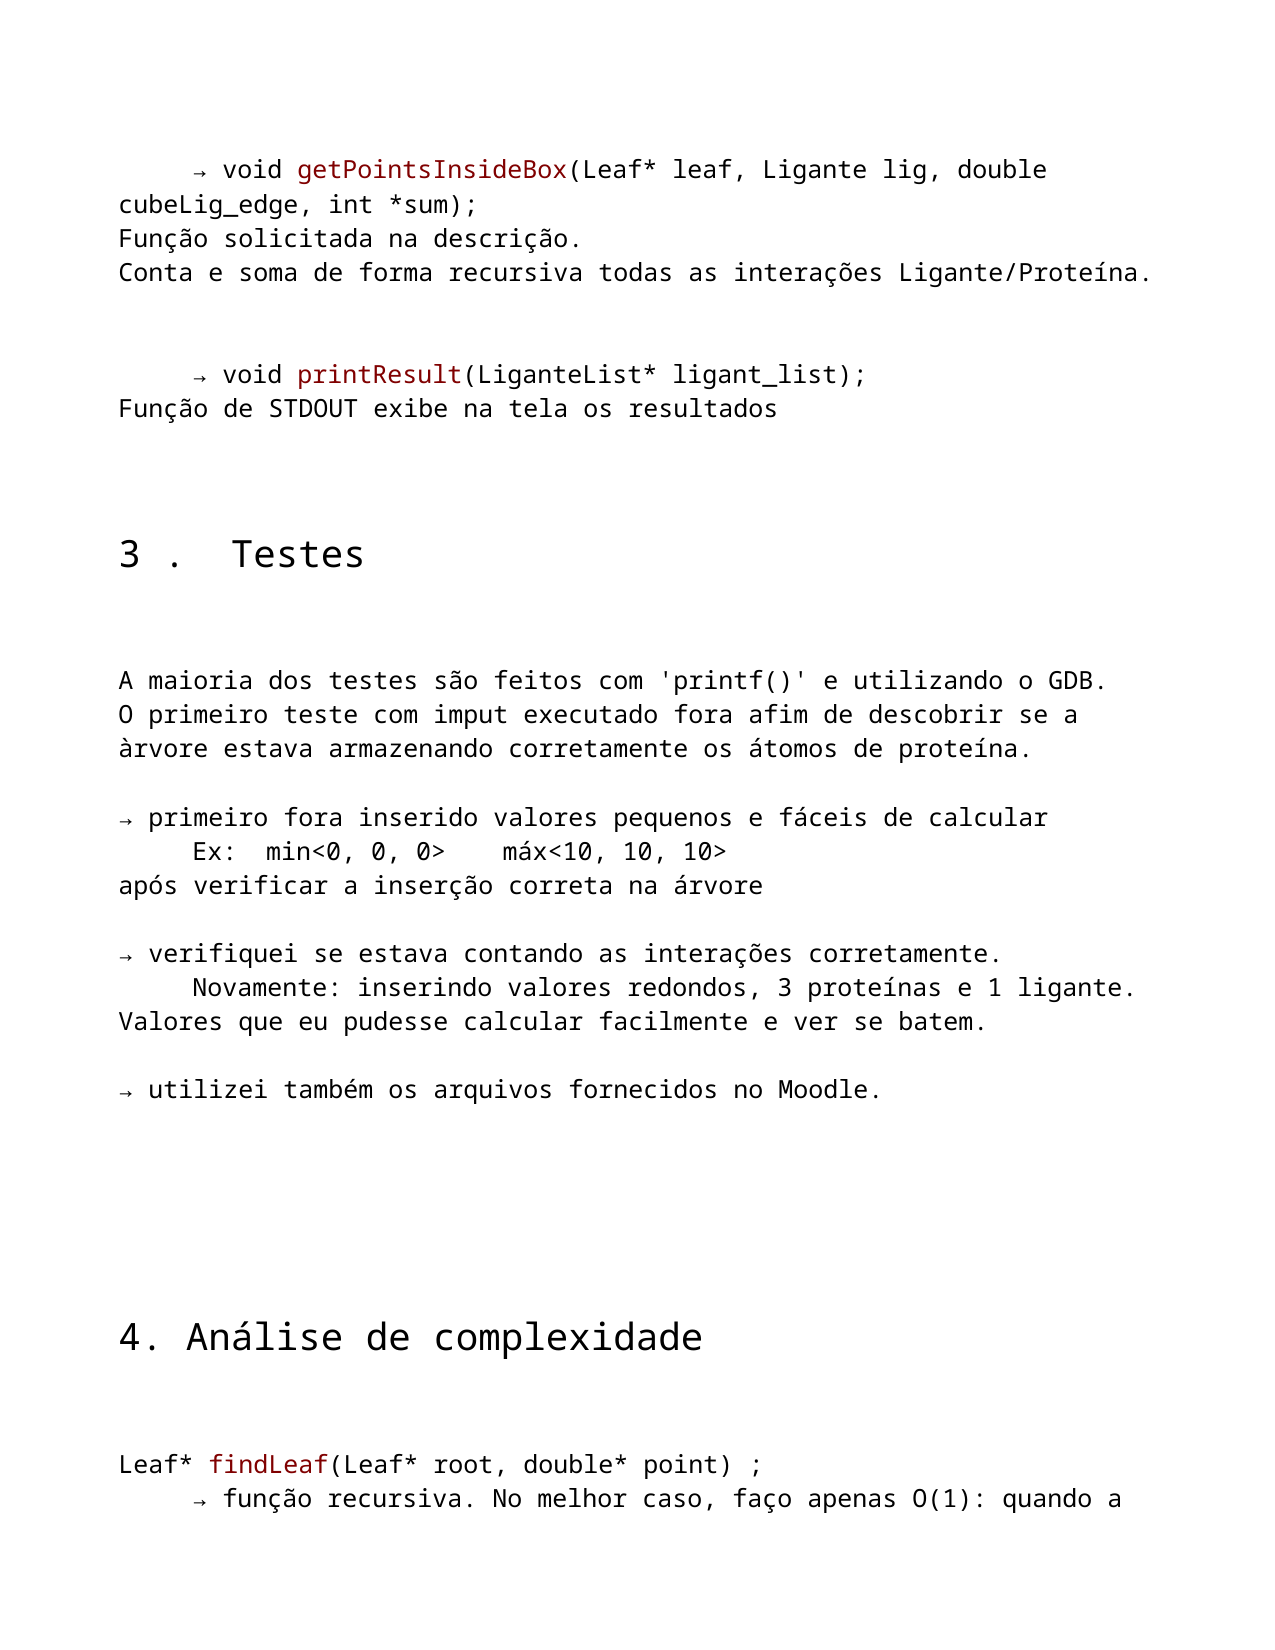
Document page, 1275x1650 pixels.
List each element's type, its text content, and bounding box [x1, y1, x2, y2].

text → utilizei também os arquivos fornecidos no Moodle. [118, 1072, 1157, 1106]
text A maioria dos testes são feitos com 'printf()' e utilizando o GDB. [118, 663, 1157, 697]
text Função solicitada na descrição. [118, 220, 1157, 254]
text O primeiro teste com imput executado fora afim de descobrir se a àrvore estava armazenando corretamente os átomos de proteína. [118, 697, 1157, 765]
text Conta e soma de forma recursiva todas as interações Ligante/Proteína. [118, 254, 1157, 288]
text → função recursiva. No melhor caso, faço apenas O(1): quando a [118, 1480, 1157, 1514]
text → void printResult(LiganteList* ligant_list); [118, 357, 1157, 391]
text após verificar a inserção correta na árvore [118, 867, 1157, 901]
text → primeiro fora inserido valores pequenos e fáceis de calcular [118, 799, 1157, 833]
text → verifiquei se estava contando as interações corretamente. [118, 936, 1157, 969]
text 3 . Testes [118, 527, 1157, 578]
text Valores que eu pudesse calcular facilmente e ver se batem. [118, 1004, 1157, 1038]
text Função de STDOUT exibe na tela os resultados [118, 391, 1157, 425]
text Ex: min<0, 0, 0> máx<10, 10, 10> [118, 833, 1157, 867]
text Leaf* findLeaf(Leaf* root, double* point) ; [118, 1446, 1157, 1480]
text Novamente: inserindo valores redondos, 3 proteínas e 1 ligante. [118, 969, 1157, 1004]
text 4. Análise de complexidade [118, 1310, 1157, 1361]
text → void getPointsInsideBox(Leaf* leaf, Ligante lig, double cubeLig_edge, int *sum); [118, 152, 1157, 220]
